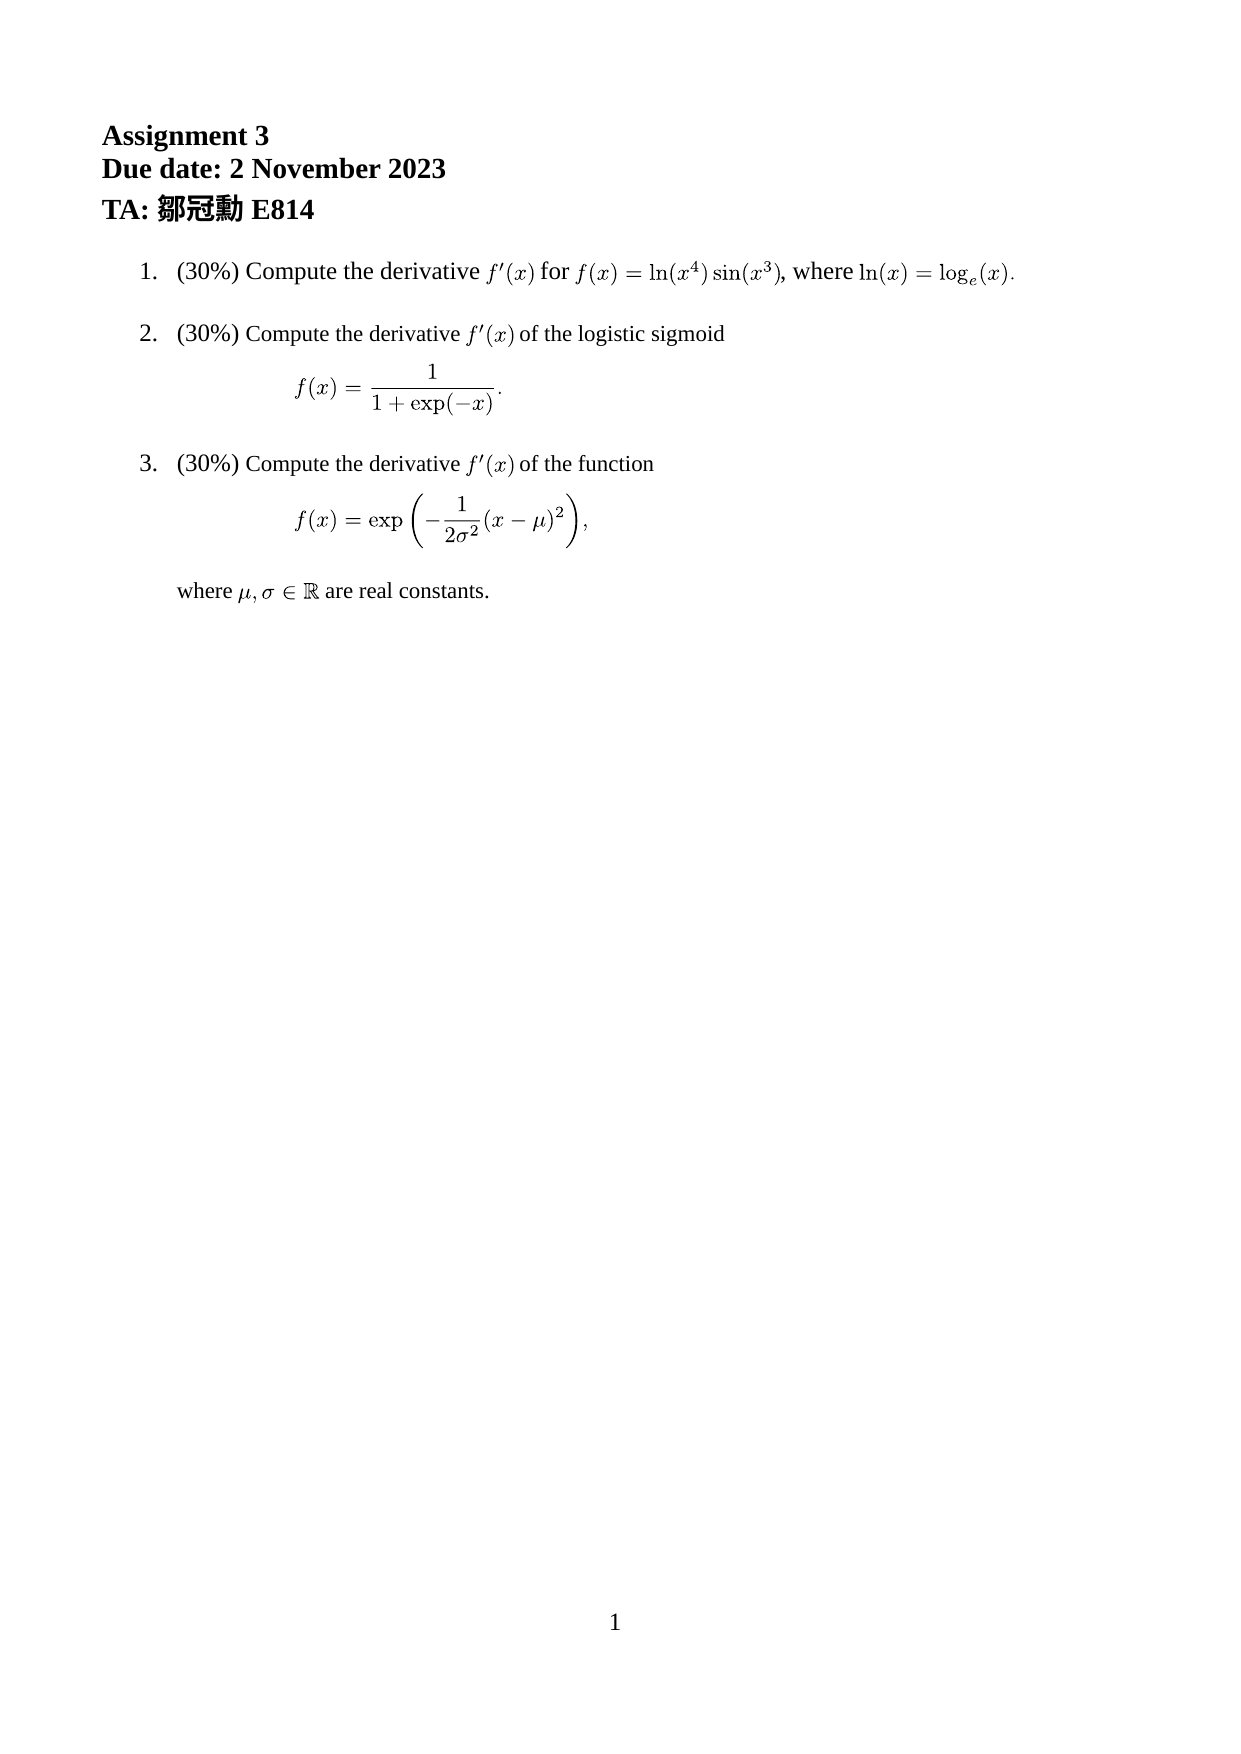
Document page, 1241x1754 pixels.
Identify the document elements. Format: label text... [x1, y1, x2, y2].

list (30%) Compute the derivative of the function [139, 448, 1128, 477]
text TA: 鄒冠勳 E814 [102, 185, 1128, 227]
text Assignment 3 [102, 118, 1128, 152]
list (30%) Compute the derivative for , where [139, 256, 1128, 286]
list where are real constants. [139, 578, 1128, 604]
list (30%) Compute the derivative of the logistic sigmoid [139, 318, 1128, 347]
text Due date: 2 November 2023 [102, 152, 1128, 185]
